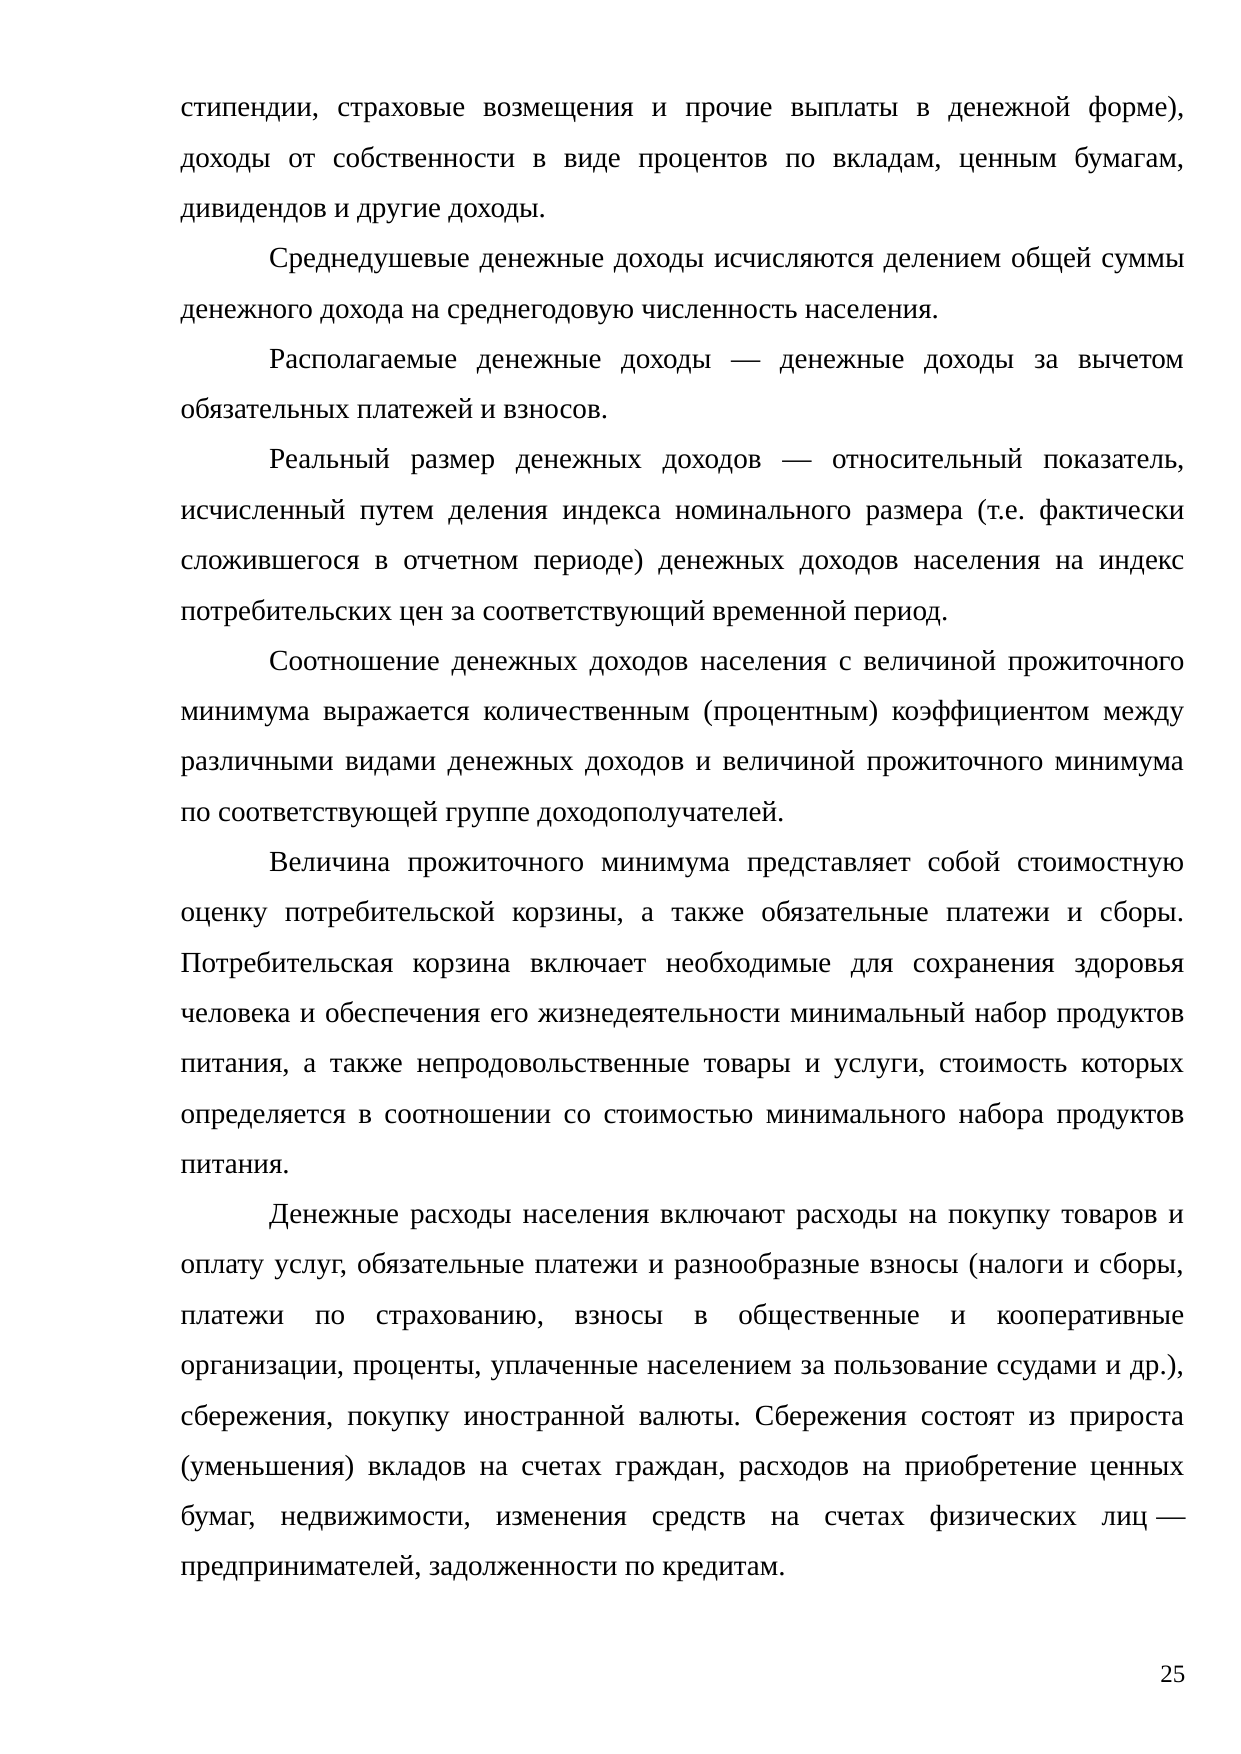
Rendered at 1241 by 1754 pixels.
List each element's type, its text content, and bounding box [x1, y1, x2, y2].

text Располагаемые денежные доходы — денежные доходы за вычетом обязательных платежей и взносов. [180, 341, 1185, 425]
text Реальный размер денежных доходов — относительный показатель, исчисленный путем деления индекса номинального размера (т.е. фактически сложившегося в отчетном периоде) денежных доходов населения на индекс потребительских цен за соответствующий временной период. [180, 442, 1185, 626]
text Величина прожиточного минимума представляет собой стоимостную оценку потребительской корзины, а также обязательные платежи и сборы. Потребительская корзина включает необходимые для сохранения здоровья человека и обеспечения его жизнедеятельности минимальный набор продуктов питания, а также непродовольственные товары и услуги, стоимость которых определяется в соотношении со стоимостью минимального набора продуктов питания. [180, 844, 1185, 1179]
text Среднедушевые денежные доходы исчисляются делением общей суммы денежного дохода на среднегодовую численность населения. [180, 240, 1185, 324]
text стипендии, страховые возмещения и прочие выплаты в денежной форме), доходы от собственности в виде процентов по вкладам, ценным бумагам, дивидендов и другие доходы. [180, 89, 1185, 224]
text Денежные расходы населения включают расходы на покупку товаров и оплату услуг, обязательные платежи и разнообразные взносы (налоги и сборы, платежи по страхованию, взносы в общественные и кооперативные организации, проценты, уплаченные населением за пользование ссудами и др.), сбережения, покупку иностранной валюты. Сбережения состоят из прироста (уменьшения) вкладов на счетах граждан, расходов на приобретение ценных бумаг, недвижимости, изменения средств на счетах физических лиц — предпринимателей, задолженности по кредитам. [180, 1196, 1185, 1582]
text Соотношение денежных доходов населения с величиной прожиточного минимума выражается количественным (процентным) коэффициентом между различными видами денежных доходов и величиной прожиточного минимума по соответствующей группе доходополучателей. [180, 643, 1185, 827]
